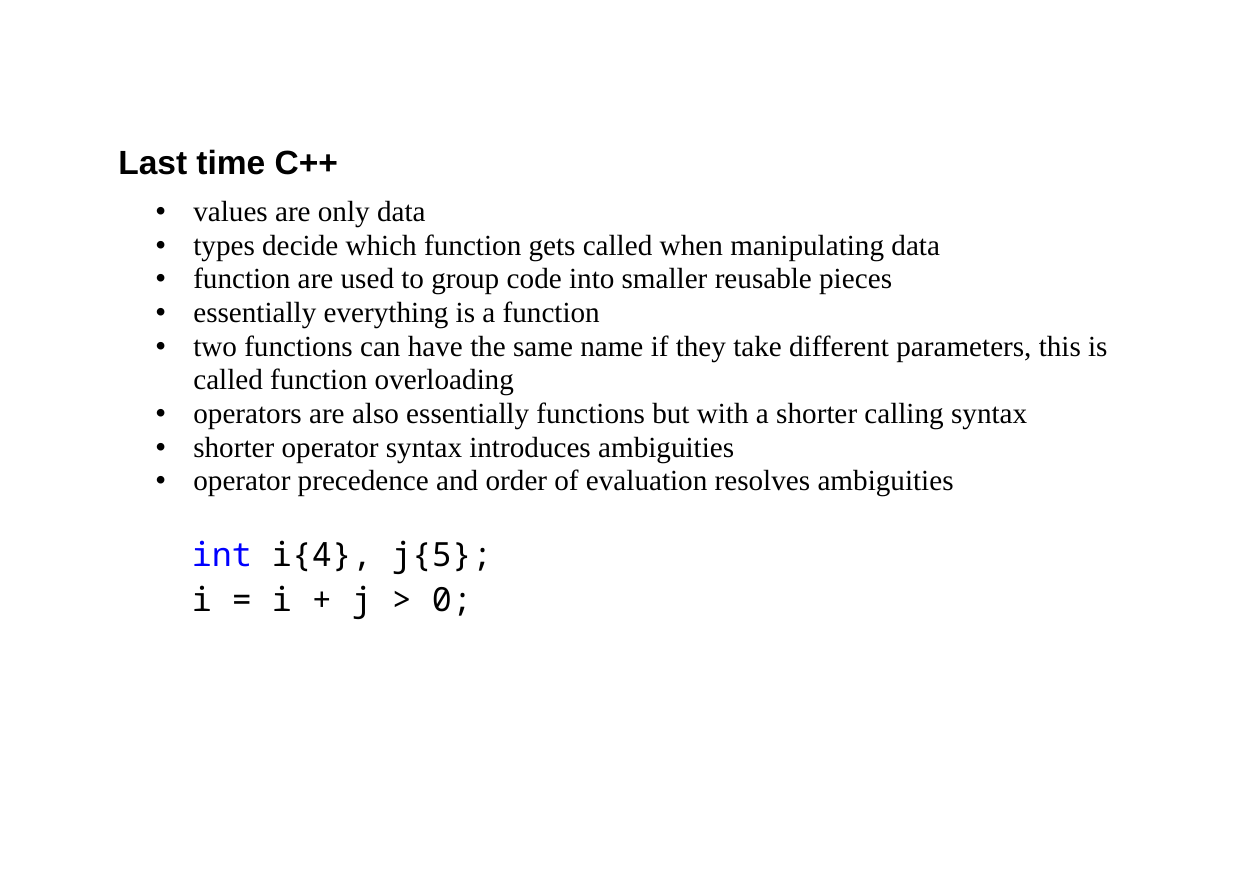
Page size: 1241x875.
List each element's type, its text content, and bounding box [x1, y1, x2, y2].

list operator precedence and order of evaluation resolves ambiguities [156, 463, 1122, 497]
list shorter operator syntax introduces ambiguities [156, 430, 1122, 463]
text int i{4}, j{5}; [118, 531, 1122, 576]
list function are used to group code into smaller reusable pieces [156, 262, 1122, 295]
list operators are also essentially functions but with a shorter calling syntax [156, 396, 1122, 430]
subtitle Last time C++ [118, 143, 1122, 182]
list two functions can have the same name if they take different parameters, this is called function overloading [156, 329, 1122, 396]
list types decide which function gets called when manipulating data [156, 228, 1122, 262]
list essentially everything is a function [156, 295, 1122, 329]
list values are only data [156, 194, 1122, 228]
text i = i + j > 0; [118, 576, 1122, 621]
